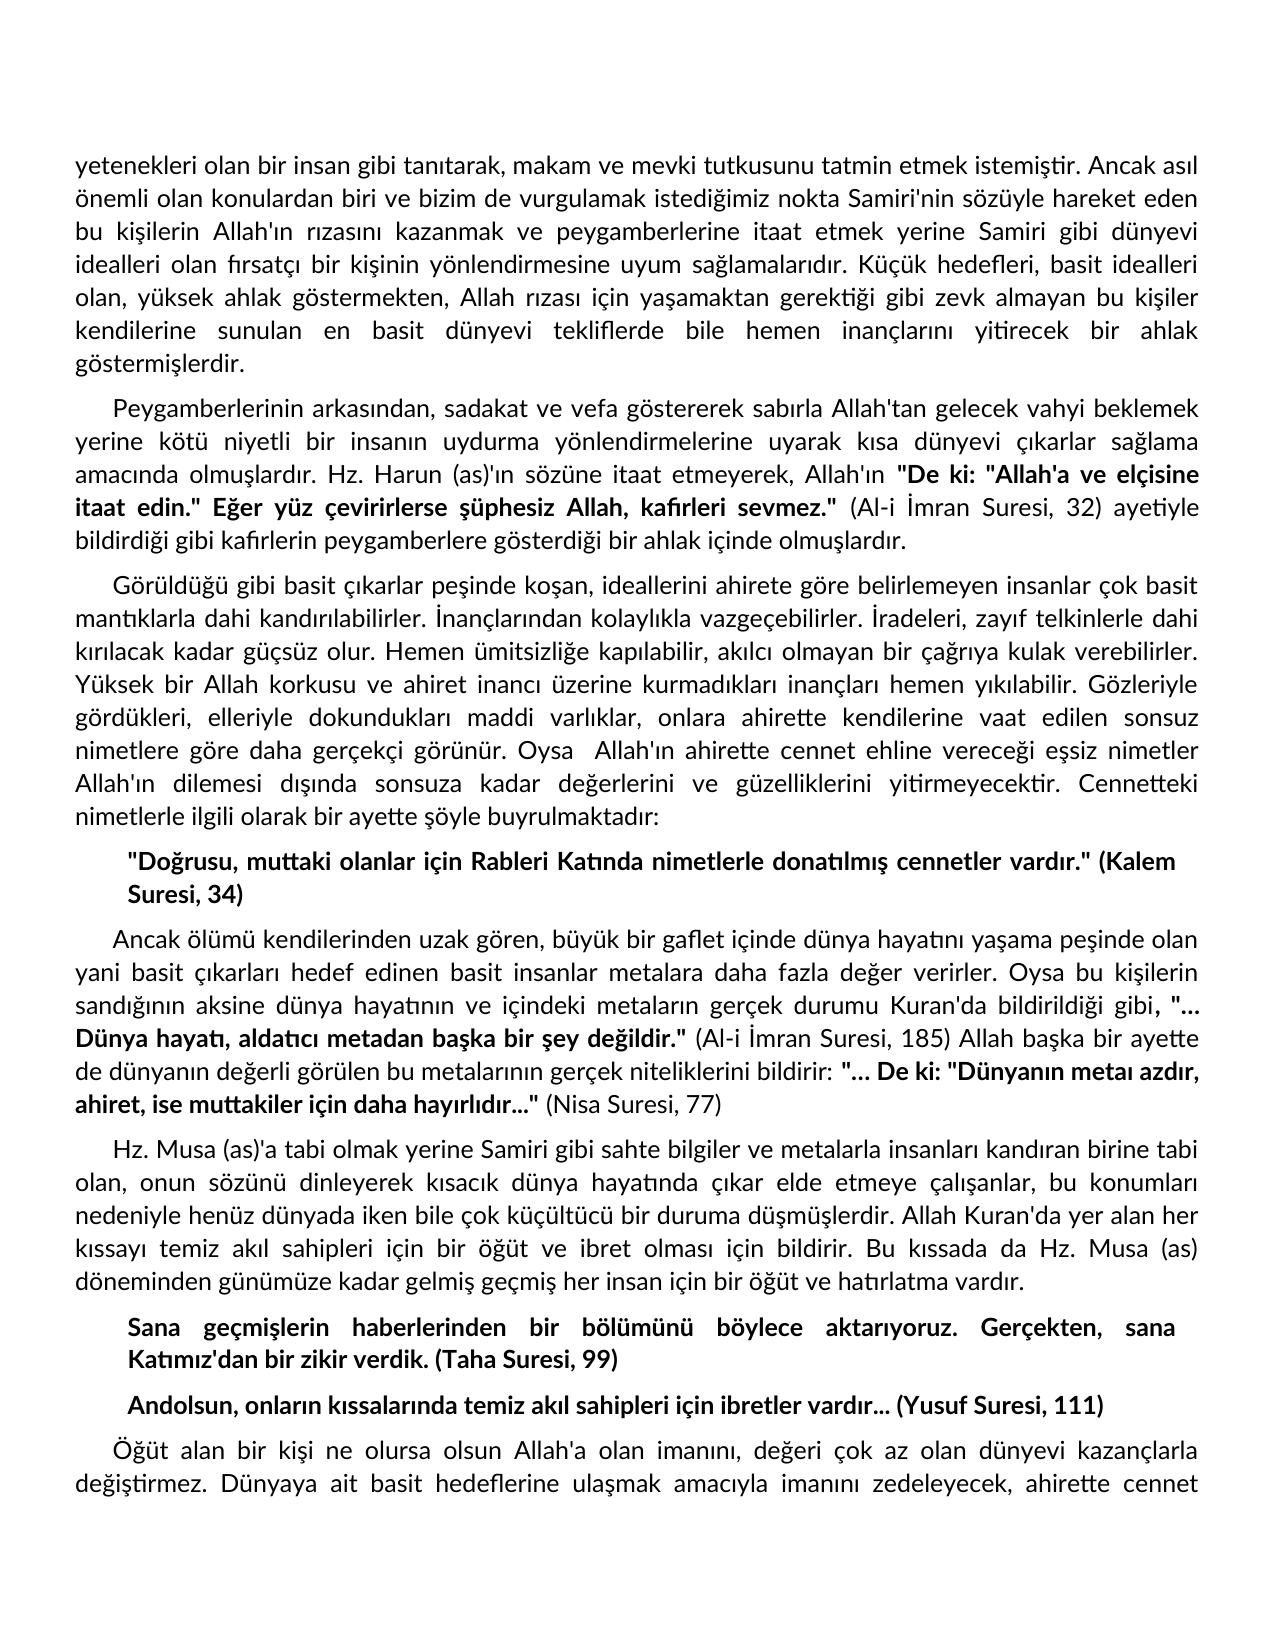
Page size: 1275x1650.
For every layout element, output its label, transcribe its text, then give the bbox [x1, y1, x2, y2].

text Görüldüğü gibi basit çıkarlar peşinde koşan, ideallerini ahirete göre belirlemeyen insanlar çok basit mantıklarla dahi kandırılabilirler. İnançlarından kolaylıkla vazgeçebilirler. İradeleri, zayıf telkinlerle dahi kırılacak kadar güçsüz olur. Hemen ümitsizliğe kapılabilir, akılcı olmayan bir çağrıya kulak verebilirler. Yüksek bir Allah korkusu ve ahiret inancı üzerine kurmadıkları inançları hemen yıkılabilir. Gözleriyle gördükleri, elleriyle dokundukları maddi varlıklar, onlara ahirette kendilerine vaat edilen sonsuz nimetlere göre daha gerçekçi görünür. Oysa Allah'ın ahirette cennet ehline vereceği eşsiz nimetler Allah'ın dilemesi dışında sonsuza kadar değerlerini ve güzelliklerini yitirmeyecektir. Cennetteki nimetlerle ilgili olarak bir ayette şöyle buyrulmaktadır: [75, 570, 1200, 830]
text Hz. Musa (as)'a tabi olmak yerine Samiri gibi sahte bilgiler ve metalarla insanları kandıran birine tabi olan, onun sözünü dinleyerek kısacık dünya hayatında çıkar elde etmeye çalışanlar, bu konumları nedeniyle henüz dünyada iken bile çok küçültücü bir duruma düşmüşlerdir. Allah Kuran'da yer alan her kıssayı temiz akıl sahipleri için bir öğüt ve ibret olması için bildirir. Bu kıssada da Hz. Musa (as) döneminden günümüze kadar gelmiş geçmiş her insan için bir öğüt ve hatırlatma vardır. [75, 1134, 1200, 1296]
text Öğüt alan bir kişi ne olursa olsun Allah'a olan imanını, değeri çok az olan dünyevi kazançlarla değiştirmez. Dünyaya ait basit hedeflerine ulaşmak amacıyla imanını zedeleyecek, ahirette cennet [75, 1435, 1200, 1498]
text Ancak ölümü kendilerinden uzak gören, büyük bir gaflet içinde dünya hayatını yaşama peşinde olan yani basit çıkarları hedef edinen basit insanlar metalara daha fazla değer verirler. Oysa bu kişilerin sandığının aksine dünya hayatının ve içindeki metaların gerçek durumu Kuran'da bildirildiği gibi, "… Dünya hayatı, aldatıcı metadan başka bir şey değildir." (Al-i İmran Suresi, 185) Allah başka bir ayette de dünyanın değerli görülen bu metalarının gerçek niteliklerini bildirir: "… De ki: "Dünyanın metaı azdır, ahiret, ise muttakiler için daha hayırlıdır..." (Nisa Suresi, 77) [75, 924, 1200, 1119]
text Sana geçmişlerin haberlerinden bir bölümünü böylece aktarıyoruz. Gerçekten, sana Katımız'dan bir zikir verdik. (Taha Suresi, 99) [127, 1311, 1177, 1374]
text "Doğrusu, muttaki olanlar için Rableri Katında nimetlerle donatılmış cennetler vardır." (Kalem Suresi, 34) [127, 846, 1177, 909]
text Peygamberlerinin arkasından, sadakat ve vefa göstererek sabırla Allah'tan gelecek vahyi beklemek yerine kötü niyetli bir insanın uydurma yönlendirmelerine uyarak kısa dünyevi çıkarlar sağlama amacında olmuşlardır. Hz. Harun (as)'ın sözüne itaat etmeyerek, Allah'ın "De ki: "Allah'a ve elçisine itaat edin." Eğer yüz çevirirlerse şüphesiz Allah, kafirleri sevmez." (Al-i İmran Suresi, 32) ayetiyle bildirdiği gibi kafirlerin peygamberlere gösterdiği bir ahlak içinde olmuşlardır. [75, 393, 1200, 554]
text yetenekleri olan bir insan gibi tanıtarak, makam ve mevki tutkusunu tatmin etmek istemiştir. Ancak asıl önemli olan konulardan biri ve bizim de vurgulamak istediğimiz nokta Samiri'nin sözüyle hareket eden bu kişilerin Allah'ın rızasını kazanmak ve peygamberlerine itaat etmek yerine Samiri gibi dünyevi idealleri olan fırsatçı bir kişinin yönlendirmesine uyum sağlamalarıdır. Küçük hedefleri, basit idealleri olan, yüksek ahlak göstermekten, Allah rızası için yaşamaktan gerektiği gibi zevk almayan bu kişiler kendilerine sunulan en basit dünyevi tekliflerde bile hemen inançlarını yitirecek bir ahlak göstermişlerdir. [75, 150, 1200, 377]
text Andolsun, onların kıssalarında temiz akıl sahipleri için ibretler vardır... (Yusuf Suresi, 111) [127, 1389, 1177, 1419]
